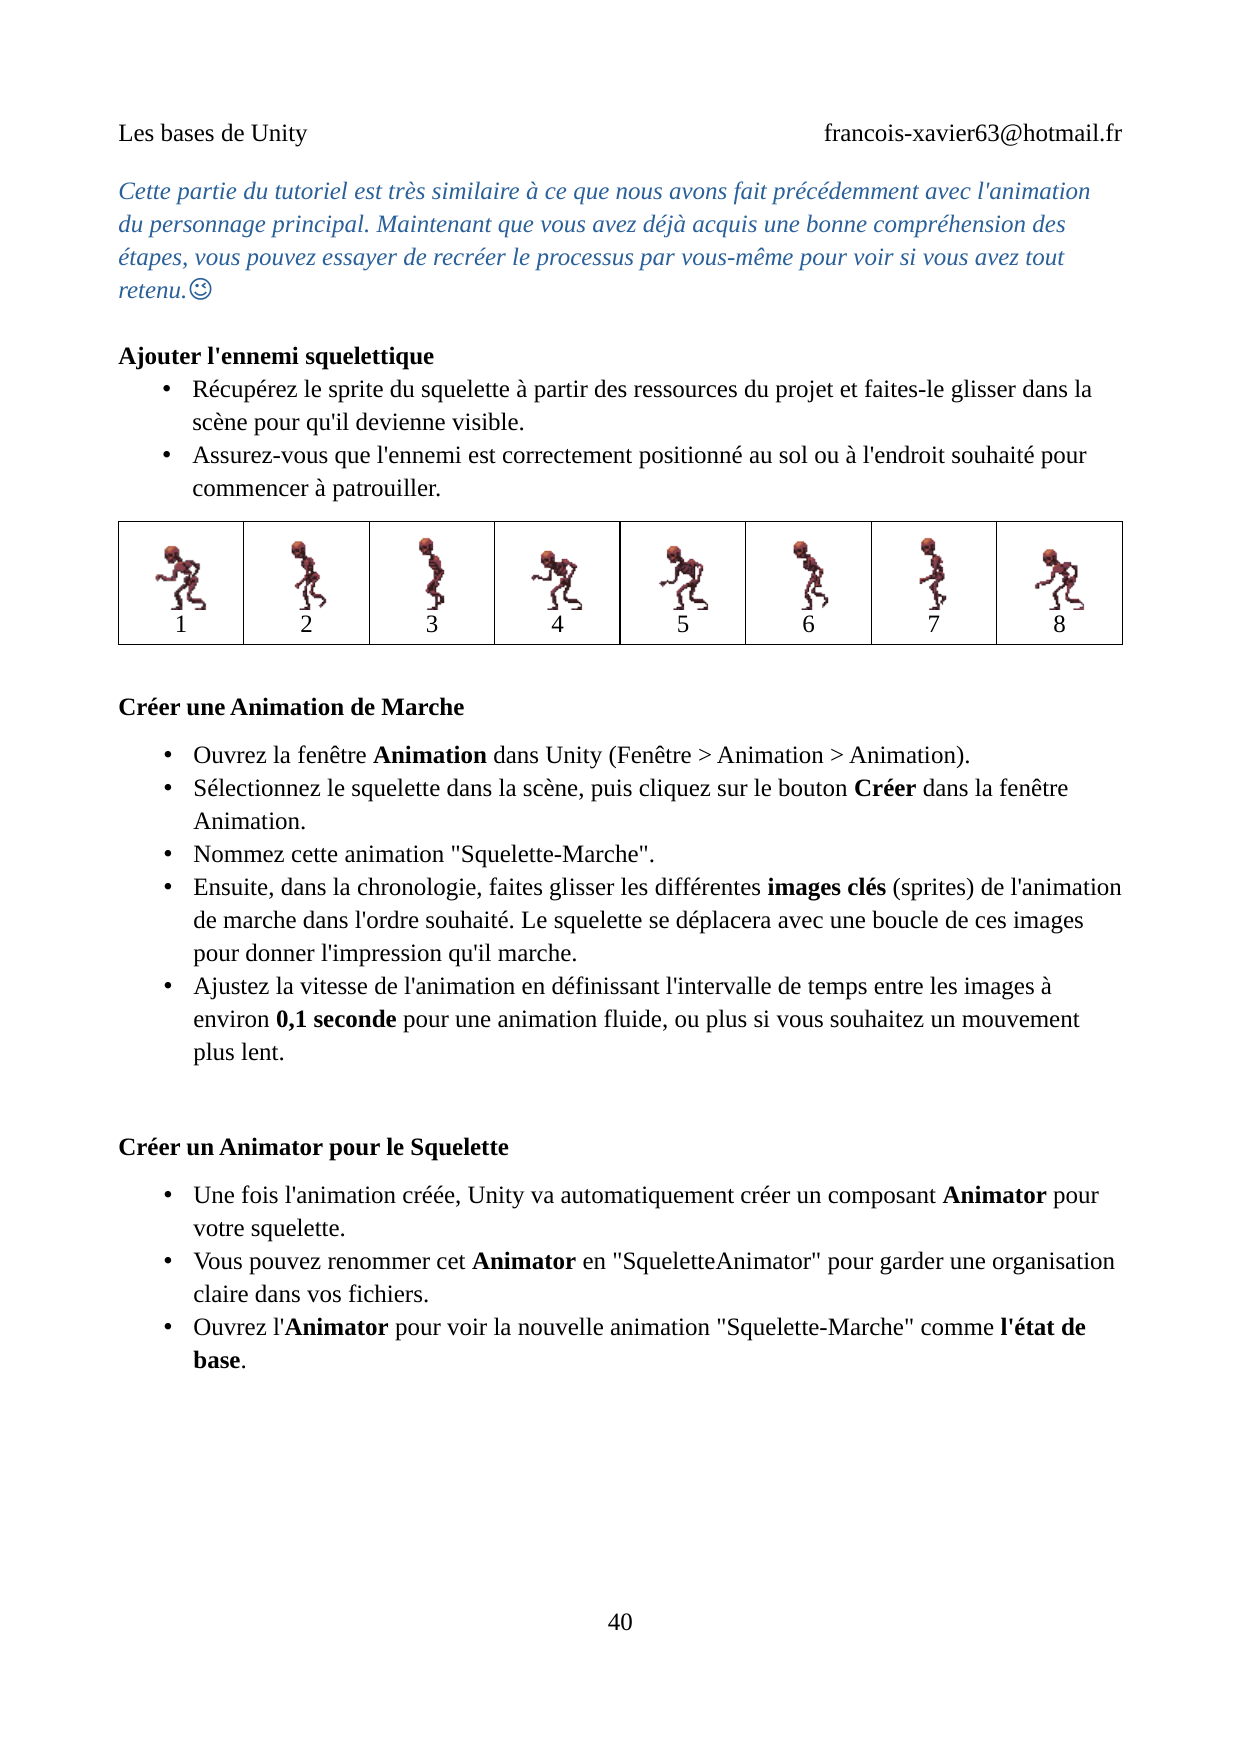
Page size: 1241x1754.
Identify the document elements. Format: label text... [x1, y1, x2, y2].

table_header 4 [495, 522, 619, 644]
picture [146, 527, 216, 610]
text Ajouter l'ennemi squelettique [118, 341, 1122, 370]
picture [899, 527, 968, 610]
list Ouvrez la fenêtre Animation dans Unity (Fenêtre > Animation > Animation). [164, 740, 1122, 769]
picture [1025, 527, 1094, 610]
picture [271, 527, 341, 610]
text Créer un Animator pour le Squelette [118, 1132, 1122, 1161]
text Cette partie du tutoriel est très similaire à ce que nous avons fait précédemment avec l'animation du personnage principal. Maintenant que vous avez déjà acquis une bonne compréhension des étapes, vous pouvez essayer de recréer le processus par vous-même pour voir si vous avez tout retenu.😉 [118, 176, 1122, 304]
picture [773, 527, 843, 610]
table_header 5 [621, 522, 745, 644]
table_header 6 [746, 522, 871, 644]
list Récupérez le sprite du squelette à partir des ressources du projet et faites-le glisser dans la scène pour qu'il devienne visible. [162, 374, 1122, 436]
table_header 7 [872, 522, 996, 644]
picture [648, 527, 718, 610]
picture [397, 527, 467, 610]
text Créer une Animation de Marche [118, 692, 1122, 721]
list Ajustez la vitesse de l'animation en définissant l'intervalle de temps entre les images à environ 0,1 seconde pour une animation fluide, ou plus si vous souhaitez un mouvement plus lent. [164, 971, 1122, 1066]
table_header 2 [244, 522, 369, 644]
table_header 1 [119, 522, 243, 644]
list Une fois l'animation créée, Unity va automatiquement créer un composant Animator pour votre squelette. [164, 1180, 1122, 1242]
list Nommez cette animation "Squelette-Marche". [164, 839, 1122, 868]
table_header 3 [370, 522, 494, 644]
list Sélectionnez le squelette dans la scène, puis cliquez sur le bouton Créer dans la fenêtre Animation. [164, 773, 1122, 835]
list Ensuite, dans la chronologie, faites glisser les différentes images clés (sprites) de l'animation de marche dans l'ordre souhaité. Le squelette se déplacera avec une boucle de ces images pour donner l'impression qu'il marche. [164, 872, 1122, 967]
list Ouvrez l'Animator pour voir la nouvelle animation "Squelette-Marche" comme l'état de base. [164, 1312, 1122, 1374]
list Assurez-vous que l'ennemi est correctement positionné au sol ou à l'endroit souhaité pour commencer à patrouiller. [162, 441, 1122, 502]
picture [522, 527, 592, 610]
list Vous pouvez renommer cet Animator en "SqueletteAnimator" pour garder une organisation claire dans vos fichiers. [164, 1246, 1122, 1308]
table_header 8 [997, 522, 1122, 644]
